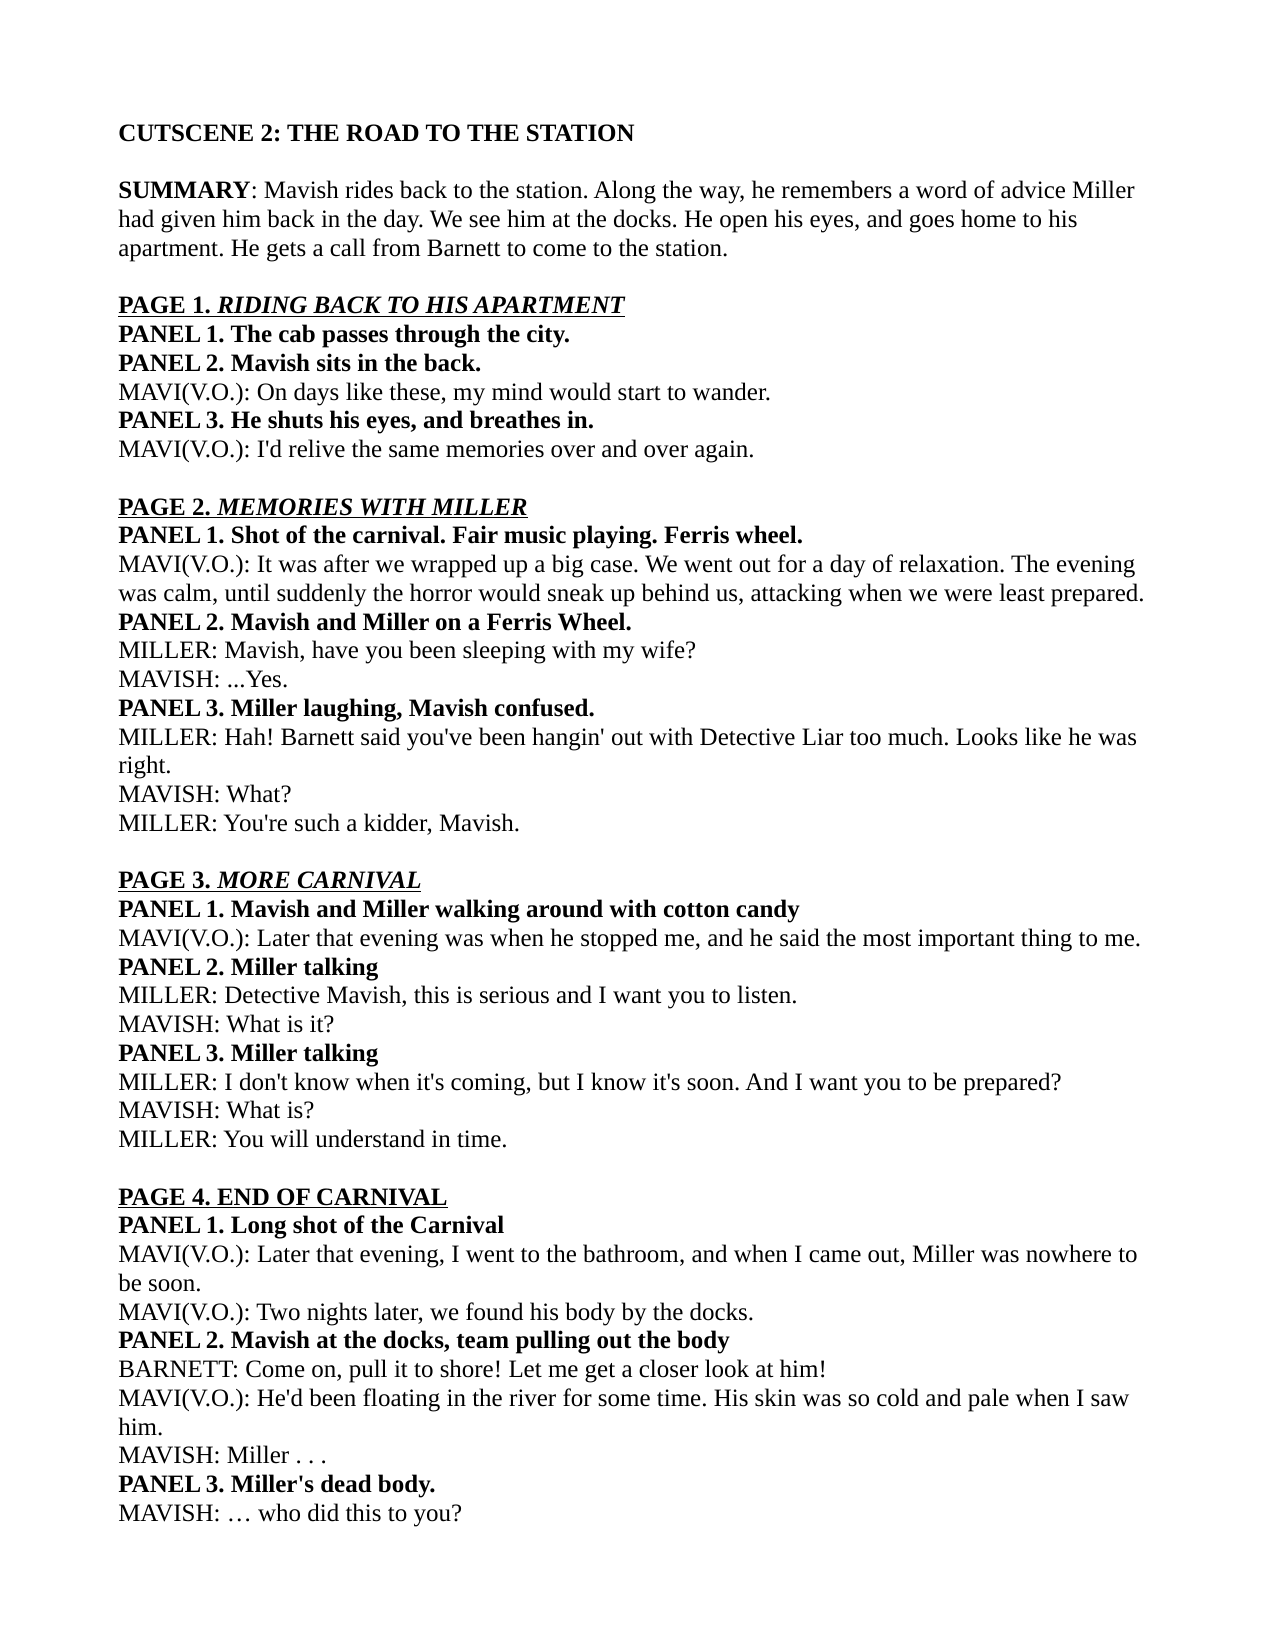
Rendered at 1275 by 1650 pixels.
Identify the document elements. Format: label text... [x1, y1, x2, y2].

text MAVI(V.O.): Later that evening, I went to the bathroom, and when I came out, Miller was nowhere to be soon. [118, 1239, 1157, 1297]
text MAVI(V.O.): Two nights later, we found his body by the docks. [118, 1297, 1157, 1326]
text MAVISH: Miller . . . [118, 1441, 1157, 1469]
text MAVI(V.O.): He'd been floating in the river for some time. His skin was so cold and pale when I saw him. [118, 1383, 1157, 1441]
text PANEL 3. Miller's dead body. [118, 1469, 1157, 1498]
text PANEL 1. Long shot of the Carnival [118, 1211, 1157, 1239]
text BARNETT: Come on, pull it to shore! Let me get a closer look at him! [118, 1354, 1157, 1383]
text PANEL 2. Mavish and Miller on a Ferris Wheel. [118, 607, 1157, 636]
text MAVI(V.O.): It was after we wrapped up a big case. We went out for a day of relaxation. The evening was calm, until suddenly the horror would sneak up behind us, attacking when we were least prepared. [118, 549, 1157, 607]
text MAVISH: ...Yes. [118, 664, 1157, 693]
text PANEL 1. Mavish and Miller walking around with cotton candy [118, 894, 1157, 923]
text MAVISH: What is? [118, 1096, 1157, 1124]
text MAVISH: What? [118, 779, 1157, 808]
text PAGE 1. RIDING BACK TO HIS APARTMENT [118, 291, 1157, 319]
text PANEL 2. Mavish at the docks, team pulling out the body [118, 1326, 1157, 1354]
text PANEL 3. He shuts his eyes, and breathes in. [118, 406, 1157, 434]
text MILLER: You will understand in time. [118, 1124, 1157, 1153]
text MILLER: You're such a kidder, Mavish. [118, 808, 1157, 837]
text PANEL 2. Mavish sits in the back. [118, 348, 1157, 377]
text MAVI(V.O.): I'd relive the same memories over and over again. [118, 434, 1157, 463]
text MAVISH: What is it? [118, 1009, 1157, 1038]
text MAVI(V.O.): Later that evening was when he stopped me, and he said the most important thing to me. [118, 923, 1157, 952]
text MILLER: Hah! Barnett said you've been hangin' out with Detective Liar too much. Looks like he was right. [118, 722, 1157, 779]
text PANEL 1. Shot of the carnival. Fair music playing. Ferris wheel. [118, 521, 1157, 549]
text PANEL 1. The cab passes through the city. [118, 319, 1157, 348]
text MILLER: Detective Mavish, this is serious and I want you to listen. [118, 981, 1157, 1009]
text CUTSCENE 2: THE ROAD TO THE STATION [118, 118, 1157, 147]
text MILLER: I don't know when it's coming, but I know it's soon. And I want you to be prepared? [118, 1067, 1157, 1096]
text PAGE 4. END OF CARNIVAL [118, 1182, 1157, 1211]
text PANEL 2. Miller talking [118, 952, 1157, 981]
text PANEL 3. Miller laughing, Mavish confused. [118, 693, 1157, 722]
text MAVISH: … who did this to you? [118, 1498, 1157, 1527]
text PAGE 3. MORE CARNIVAL [118, 866, 1157, 894]
text PANEL 3. Miller talking [118, 1038, 1157, 1067]
text MILLER: Mavish, have you been sleeping with my wife? [118, 636, 1157, 664]
text PAGE 2. MEMORIES WITH MILLER [118, 492, 1157, 521]
text MAVI(V.O.): On days like these, my mind would start to wander. [118, 377, 1157, 406]
text SUMMARY: Mavish rides back to the station. Along the way, he remembers a word of advice Miller had given him back in the day. We see him at the docks. He open his eyes, and goes home to his apartment. He gets a call from Barnett to come to the station. [118, 176, 1157, 262]
